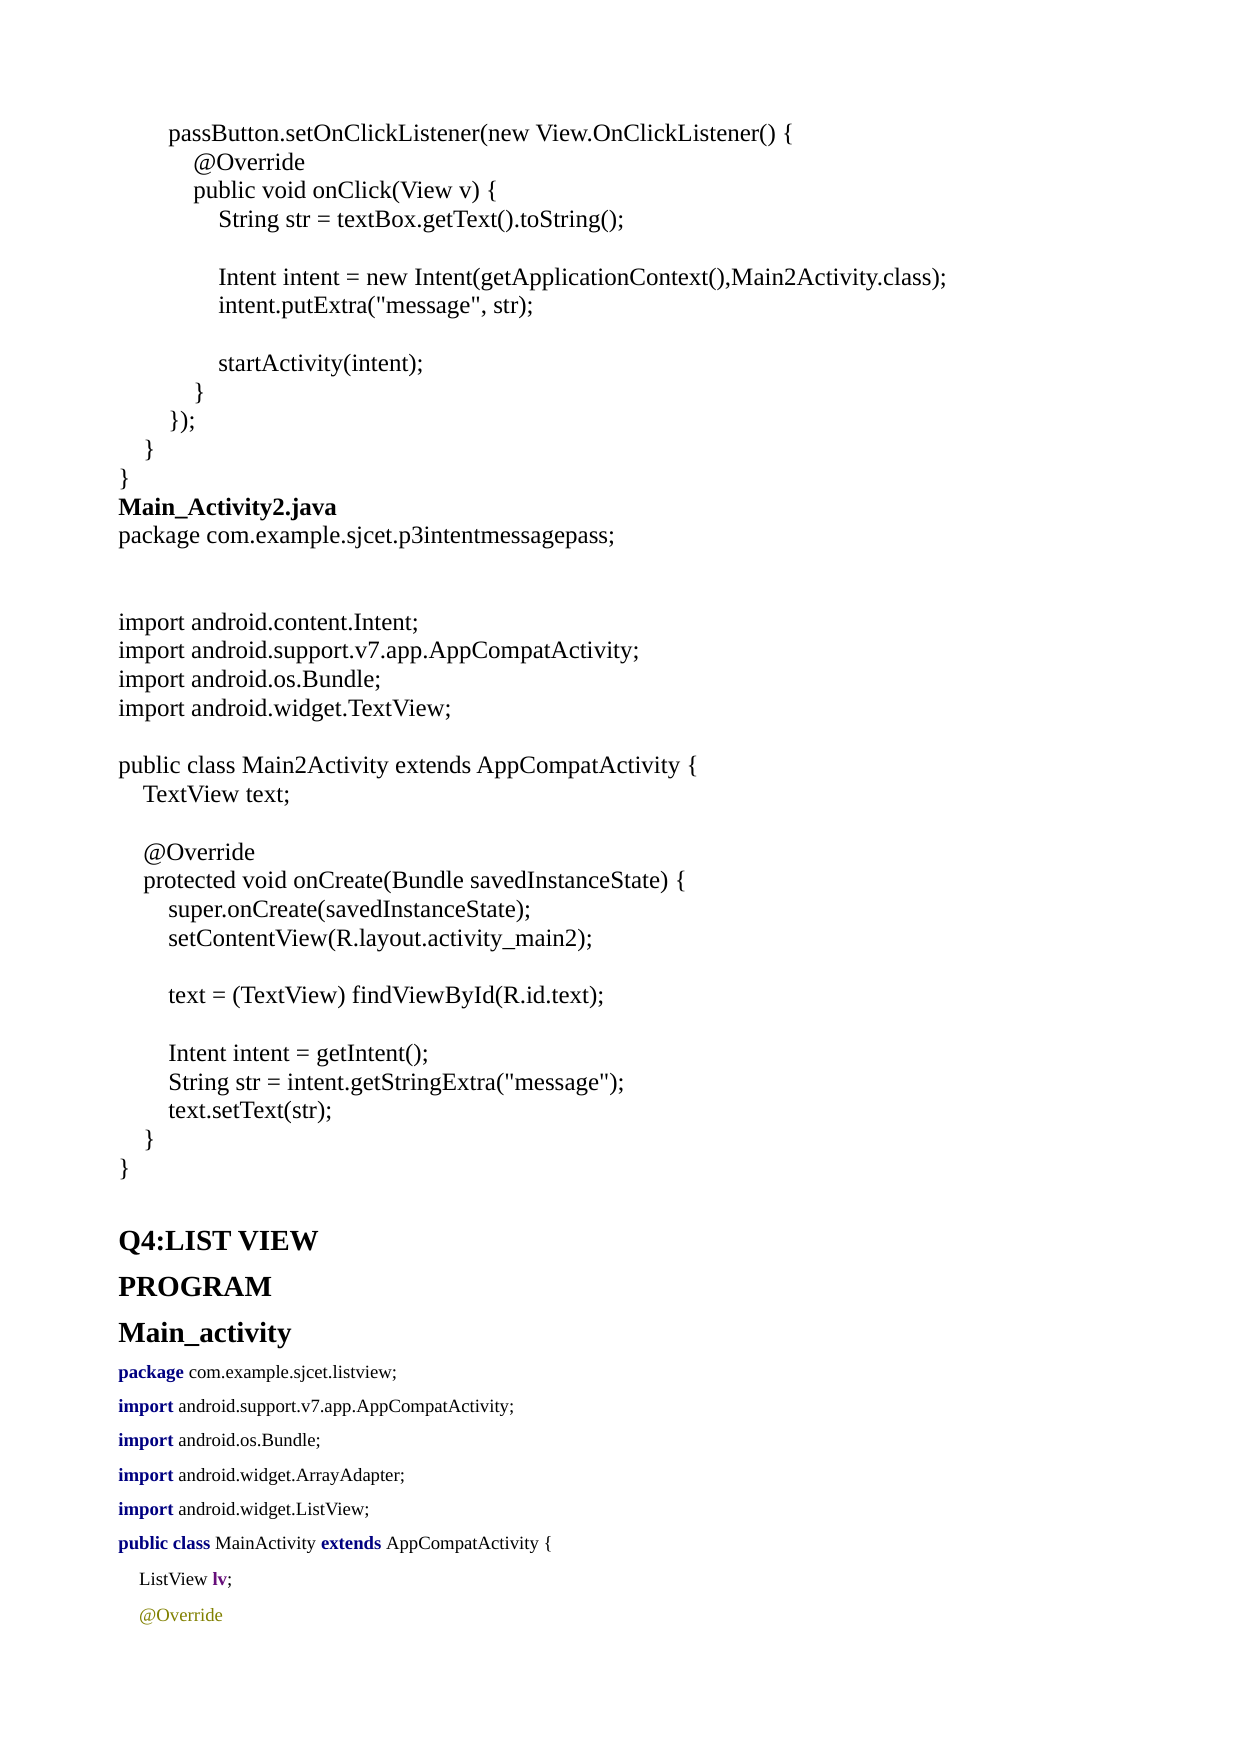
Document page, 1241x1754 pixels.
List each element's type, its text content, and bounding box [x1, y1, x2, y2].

text public class MainActivity extends AppCompatActivity { [118, 1532, 1122, 1553]
text setContentView(R.layout.activity_main2); [118, 923, 1122, 952]
text import android.support.v7.app.AppCompatActivity; [118, 1395, 1122, 1417]
text text.setText(str); [118, 1096, 1122, 1124]
text import android.content.Intent; [118, 607, 1122, 636]
text String str = textBox.getText().toString(); [118, 204, 1122, 233]
text import android.os.Bundle; [118, 1429, 1122, 1451]
text } [118, 1153, 1122, 1182]
text public class Main2Activity extends AppCompatActivity { [118, 751, 1122, 779]
text import android.widget.ArrayAdapter; [118, 1463, 1122, 1485]
text String str = intent.getStringExtra("message"); [118, 1067, 1122, 1096]
text text = (TextView) findViewById(R.id.text); [118, 981, 1122, 1009]
text public void onClick(View v) { [118, 176, 1122, 204]
text import android.widget.TextView; [118, 693, 1122, 722]
text startActivity(intent); [118, 348, 1122, 377]
text Main_Activity2.java [118, 492, 1122, 521]
text passButton.setOnClickListener(new View.OnClickListener() { [118, 118, 1122, 147]
text } [118, 377, 1122, 406]
text Main_activity [118, 1315, 1122, 1349]
text import android.widget.ListView; [118, 1497, 1122, 1519]
text @Override [118, 837, 1122, 866]
text Intent intent = getIntent(); [118, 1038, 1122, 1067]
text package com.example.sjcet.p3intentmessagepass; [118, 521, 1122, 549]
text TextView text; [118, 779, 1122, 808]
text Q4:LIST VIEW [118, 1223, 1122, 1257]
text }); [118, 406, 1122, 434]
text } [118, 434, 1122, 463]
text } [118, 1124, 1122, 1153]
text protected void onCreate(Bundle savedInstanceState) { [118, 866, 1122, 894]
text super.onCreate(savedInstanceState); [118, 894, 1122, 923]
text @Override [118, 1602, 1122, 1626]
text package com.example.sjcet.listview; [118, 1361, 1122, 1383]
text PROGRAM [118, 1269, 1122, 1303]
text import android.support.v7.app.AppCompatActivity; [118, 636, 1122, 664]
text @Override [118, 147, 1122, 176]
text Intent intent = new Intent(getApplicationContext(),Main2Activity.class); [118, 262, 1122, 291]
text ListView lv; [118, 1566, 1122, 1590]
text intent.putExtra("message", str); [118, 291, 1122, 319]
text } [118, 463, 1122, 492]
text import android.os.Bundle; [118, 664, 1122, 693]
